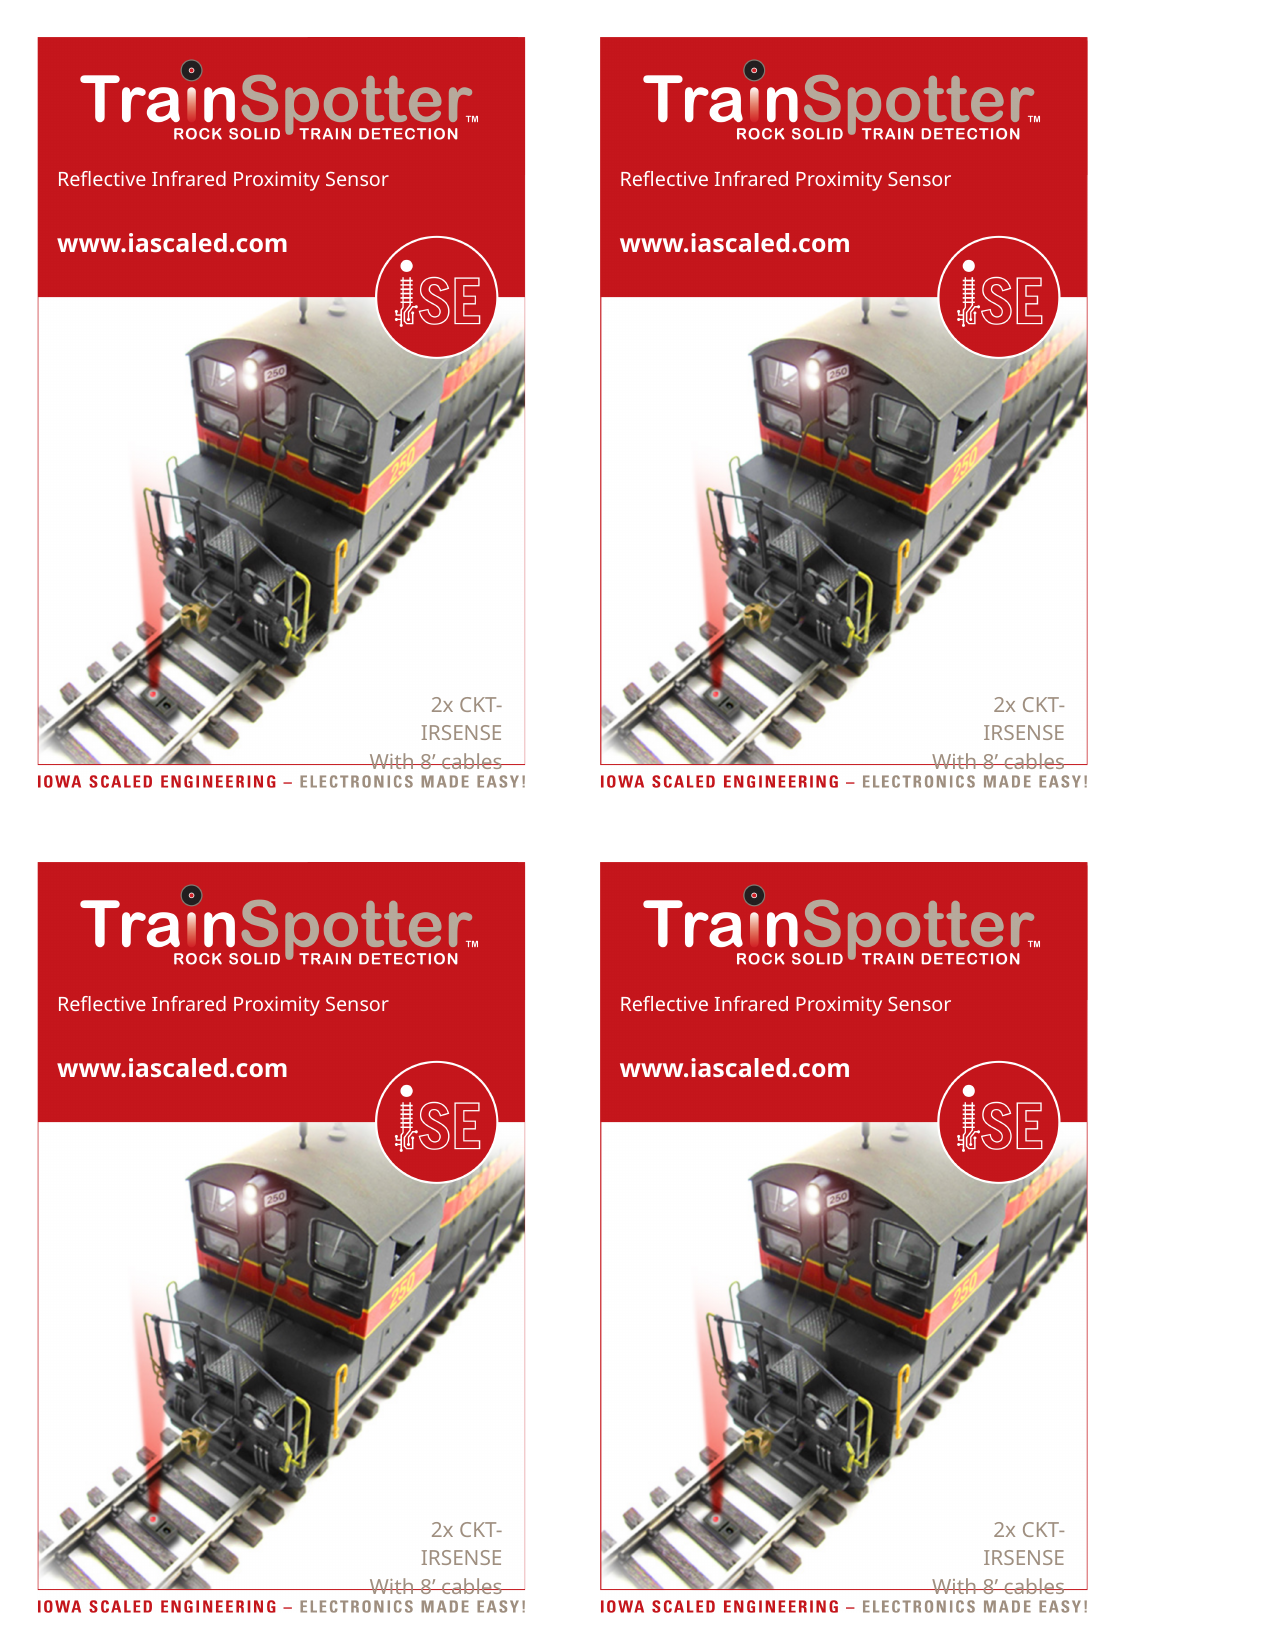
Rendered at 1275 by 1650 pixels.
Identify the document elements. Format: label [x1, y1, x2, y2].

picture [37, 37, 525, 788]
picture [600, 37, 1088, 788]
picture [600, 862, 1088, 1613]
picture [37, 862, 525, 1613]
